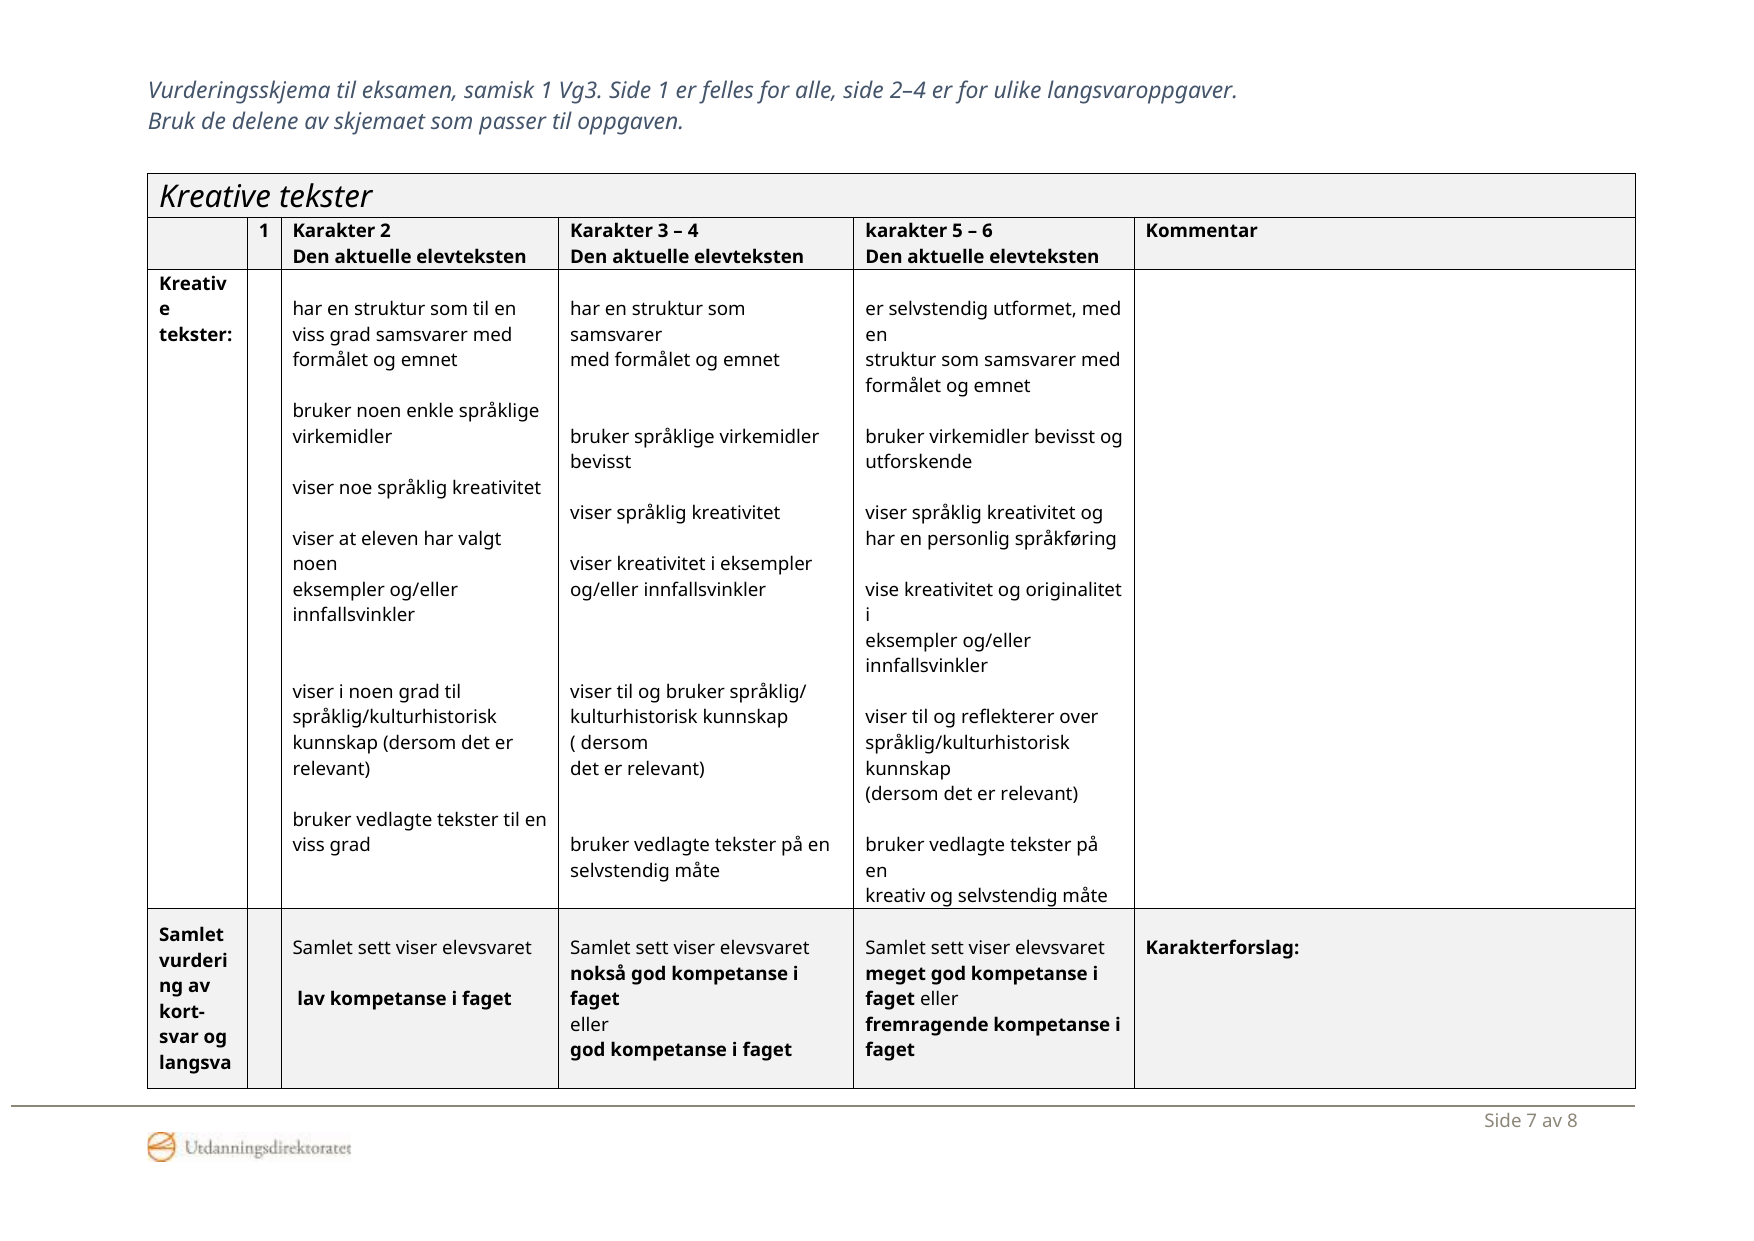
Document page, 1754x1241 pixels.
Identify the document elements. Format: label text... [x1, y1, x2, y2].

table_cell Samlet sett viser elevsvaret meget god kompetanse i faget eller fremragende kompetanse i faget [854, 909, 1134, 1088]
table_cell karakter 5 – 6 Den aktuelle elevteksten [854, 218, 1134, 269]
table_cell Kommentar [1135, 218, 1635, 269]
table_cell 1 [248, 218, 281, 269]
table_cell har en struktur som til en viss grad samsvarer med formålet og emnet bruker noen enkle språklige virkemidler viser noe språklig kreativitet viser at eleven har valgt noen eksempler og/eller innfallsvinkler viser i noen grad til språklig/kulturhistorisk kunnskap (dersom det er relevant) bruker vedlagte tekster til en viss grad [282, 270, 558, 908]
table_cell Karakterforslag: [1135, 909, 1635, 1088]
table_cell Kreative tekster: [148, 270, 247, 908]
table_cell [148, 218, 247, 269]
table_cell Samlet sett viser elevsvaret nokså god kompetanse i faget eller god kompetanse i faget [559, 909, 853, 1088]
table_cell [248, 909, 281, 1088]
table_cell har en struktur som samsvarer med formålet og emnet bruker språklige virkemidler bevisst viser språklig kreativitet viser kreativitet i eksempler og/eller innfallsvinkler viser til og bruker språklig/ kulturhistorisk kunnskap ( dersom det er relevant) bruker vedlagte tekster på en selvstendig måte [559, 270, 853, 908]
table_cell [248, 270, 281, 908]
table_cell er selvstendig utformet, med en struktur som samsvarer med formålet og emnet bruker virkemidler bevisst og utforskende viser språklig kreativitet og har en personlig språkføring vise kreativitet og originalitet i eksempler og/eller innfallsvinkler viser til og reflekterer over språklig/kulturhistorisk kunnskap (dersom det er relevant) bruker vedlagte tekster på en kreativ og selvstendig måte [854, 270, 1134, 908]
table_cell [1135, 270, 1635, 908]
table_cell Karakter 2 Den aktuelle elevteksten [282, 218, 558, 269]
table_cell Karakter 3 – 4 Den aktuelle elevteksten [559, 218, 853, 269]
table_cell Samlet sett viser elevsvaret lav kompetanse i faget [282, 909, 558, 1088]
picture [147, 1132, 352, 1162]
table_header Kreative tekster [148, 174, 1635, 217]
table_cell Samlet vurdering av kort­svar og langsva [148, 909, 247, 1088]
